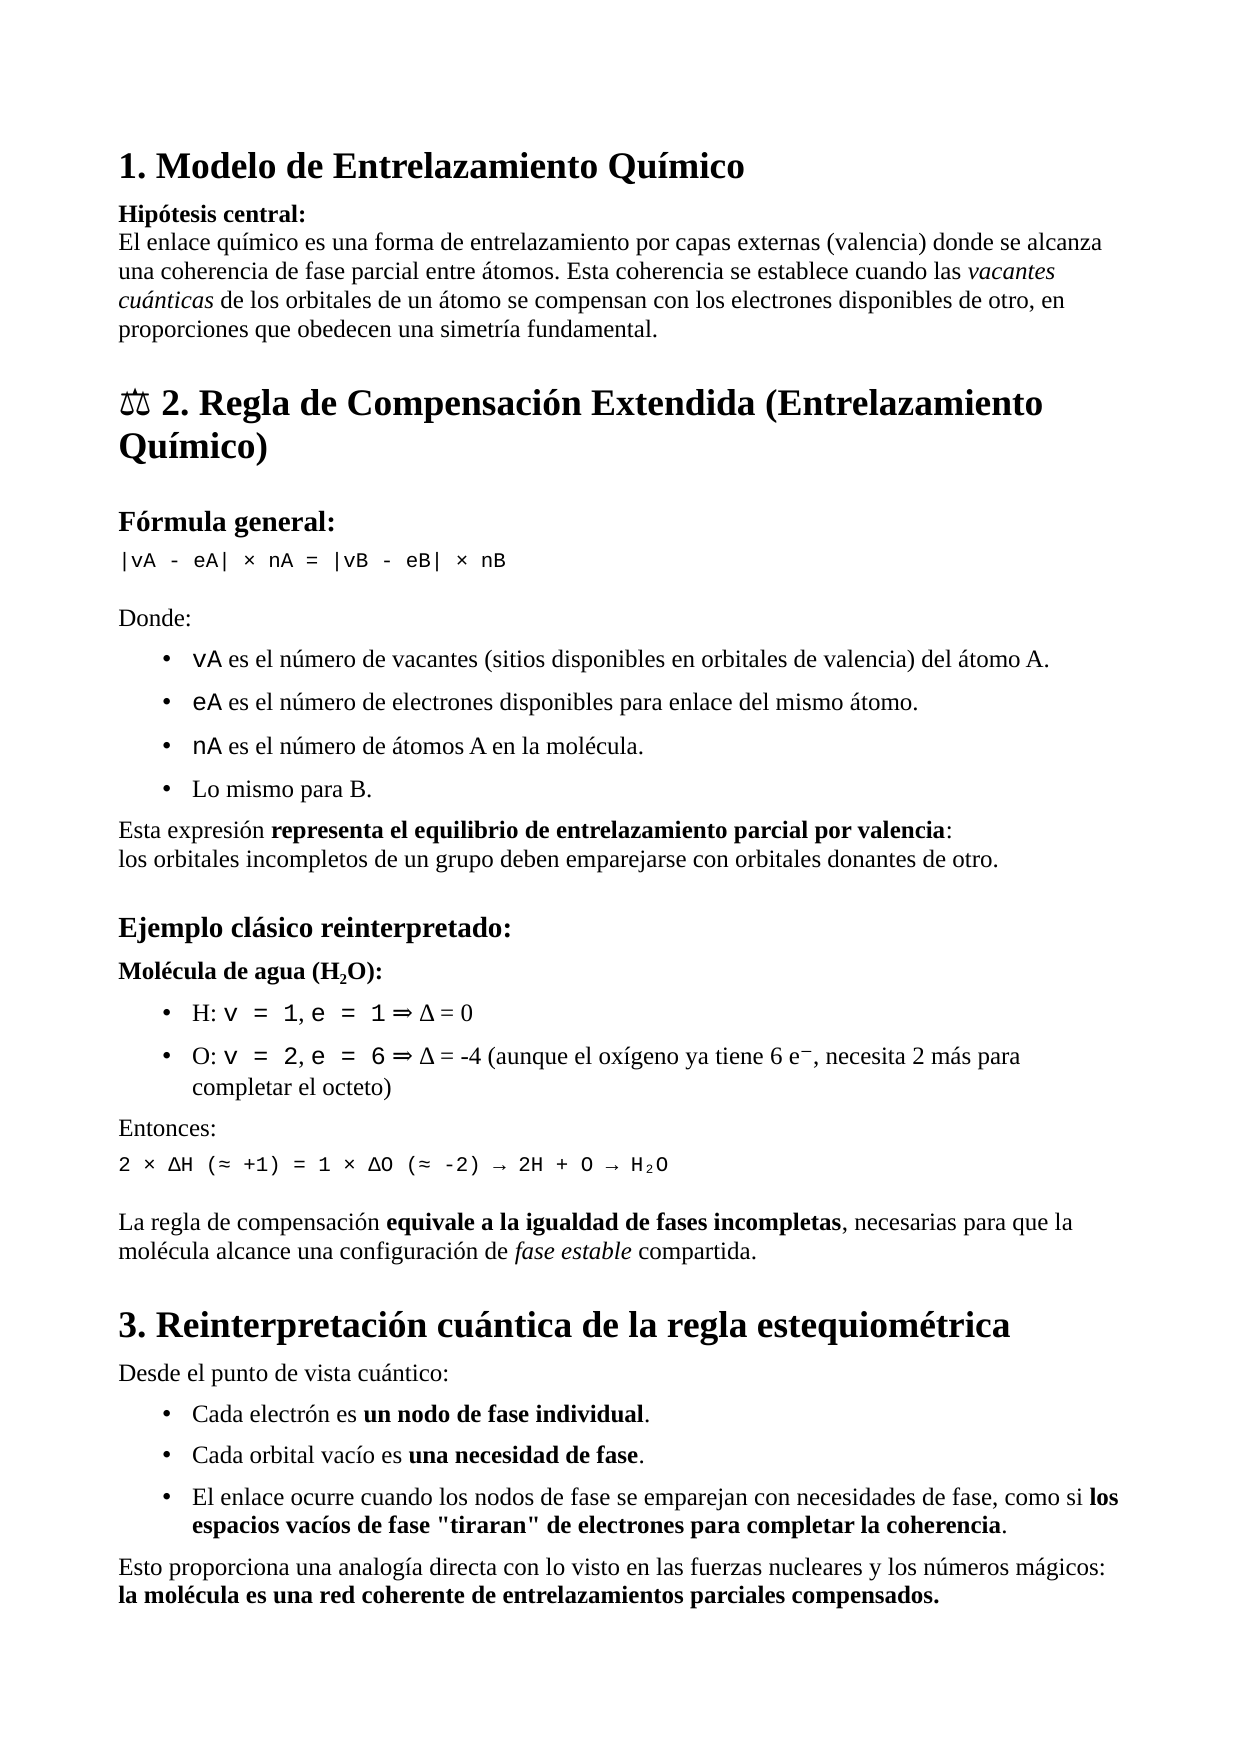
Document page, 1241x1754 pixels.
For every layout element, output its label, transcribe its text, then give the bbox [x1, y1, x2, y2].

subtitle 1. Modelo de Entrelazamiento Químico [118, 143, 1122, 186]
list vA es el número de vacantes (sitios disponibles en orbitales de valencia) del átomo A. [162, 644, 1122, 675]
list O: v = 2, e = 6 ⇒ Δ = -4 (aunque el oxígeno ya tiene 6 e⁻, necesita 2 más para completar el octeto) [162, 1041, 1122, 1101]
text Entonces: [118, 1113, 1122, 1142]
list H: v = 1, e = 1 ⇒ Δ = 0 [162, 998, 1122, 1028]
list Cada electrón es un nodo de fase individual. [162, 1399, 1122, 1428]
subtitle Ejemplo clásico reinterpretado: [118, 910, 1122, 944]
list eA es el número de electrones disponibles para enlace del mismo átomo. [162, 687, 1122, 718]
list nA es el número de átomos A en la molécula. [162, 731, 1122, 762]
subtitle Fórmula general: [118, 504, 1122, 537]
list Lo mismo para B. [162, 774, 1122, 803]
text Hipótesis central: El enlace químico es una forma de entrelazamiento por capas externas (valencia) donde se alcanza una coherencia de fase parcial entre átomos. Esta coherencia se establece cuando las vacantes cuánticas de los orbitales de un átomo se compensan con los electrones disponibles de otro, en proporciones que obedecen una simetría fundamental. [118, 199, 1122, 342]
list Cada orbital vacío es una necesidad de fase. [162, 1441, 1122, 1469]
subtitle ⚖️ 2. Regla de Compensación Extendida (Entrelazamiento Químico) [118, 380, 1122, 466]
subtitle 3. Reinterpretación cuántica de la regla estequiométrica [118, 1302, 1122, 1346]
text |vA - eA| × nA = |vB - eB| × nB [118, 550, 1122, 573]
text 2 × ΔH (≈ +1) = 1 × ΔO (≈ -2) → 2H + O → H₂O [118, 1154, 1122, 1178]
text Molécula de agua (H₂O): [118, 956, 1122, 985]
text Esta expresión representa el equilibrio de entrelazamiento parcial por valencia: los orbitales incompletos de un grupo deben emparejarse con orbitales donantes de otro. [118, 815, 1122, 873]
text Donde: [118, 603, 1122, 632]
text Desde el punto de vista cuántico: [118, 1358, 1122, 1387]
text Esto proporciona una analogía directa con lo visto en las fuerzas nucleares y los números mágicos: la molécula es una red coherente de entrelazamientos parciales compensados. [118, 1552, 1122, 1609]
list El enlace ocurre cuando los nodos de fase se emparejan con necesidades de fase, como si los espacios vacíos de fase "tiraran" de electrones para completar la coherencia. [162, 1482, 1122, 1539]
text La regla de compensación equivale a la igualdad de fases incompletas, necesarias para que la molécula alcance una configuración de fase estable compartida. [118, 1207, 1122, 1265]
